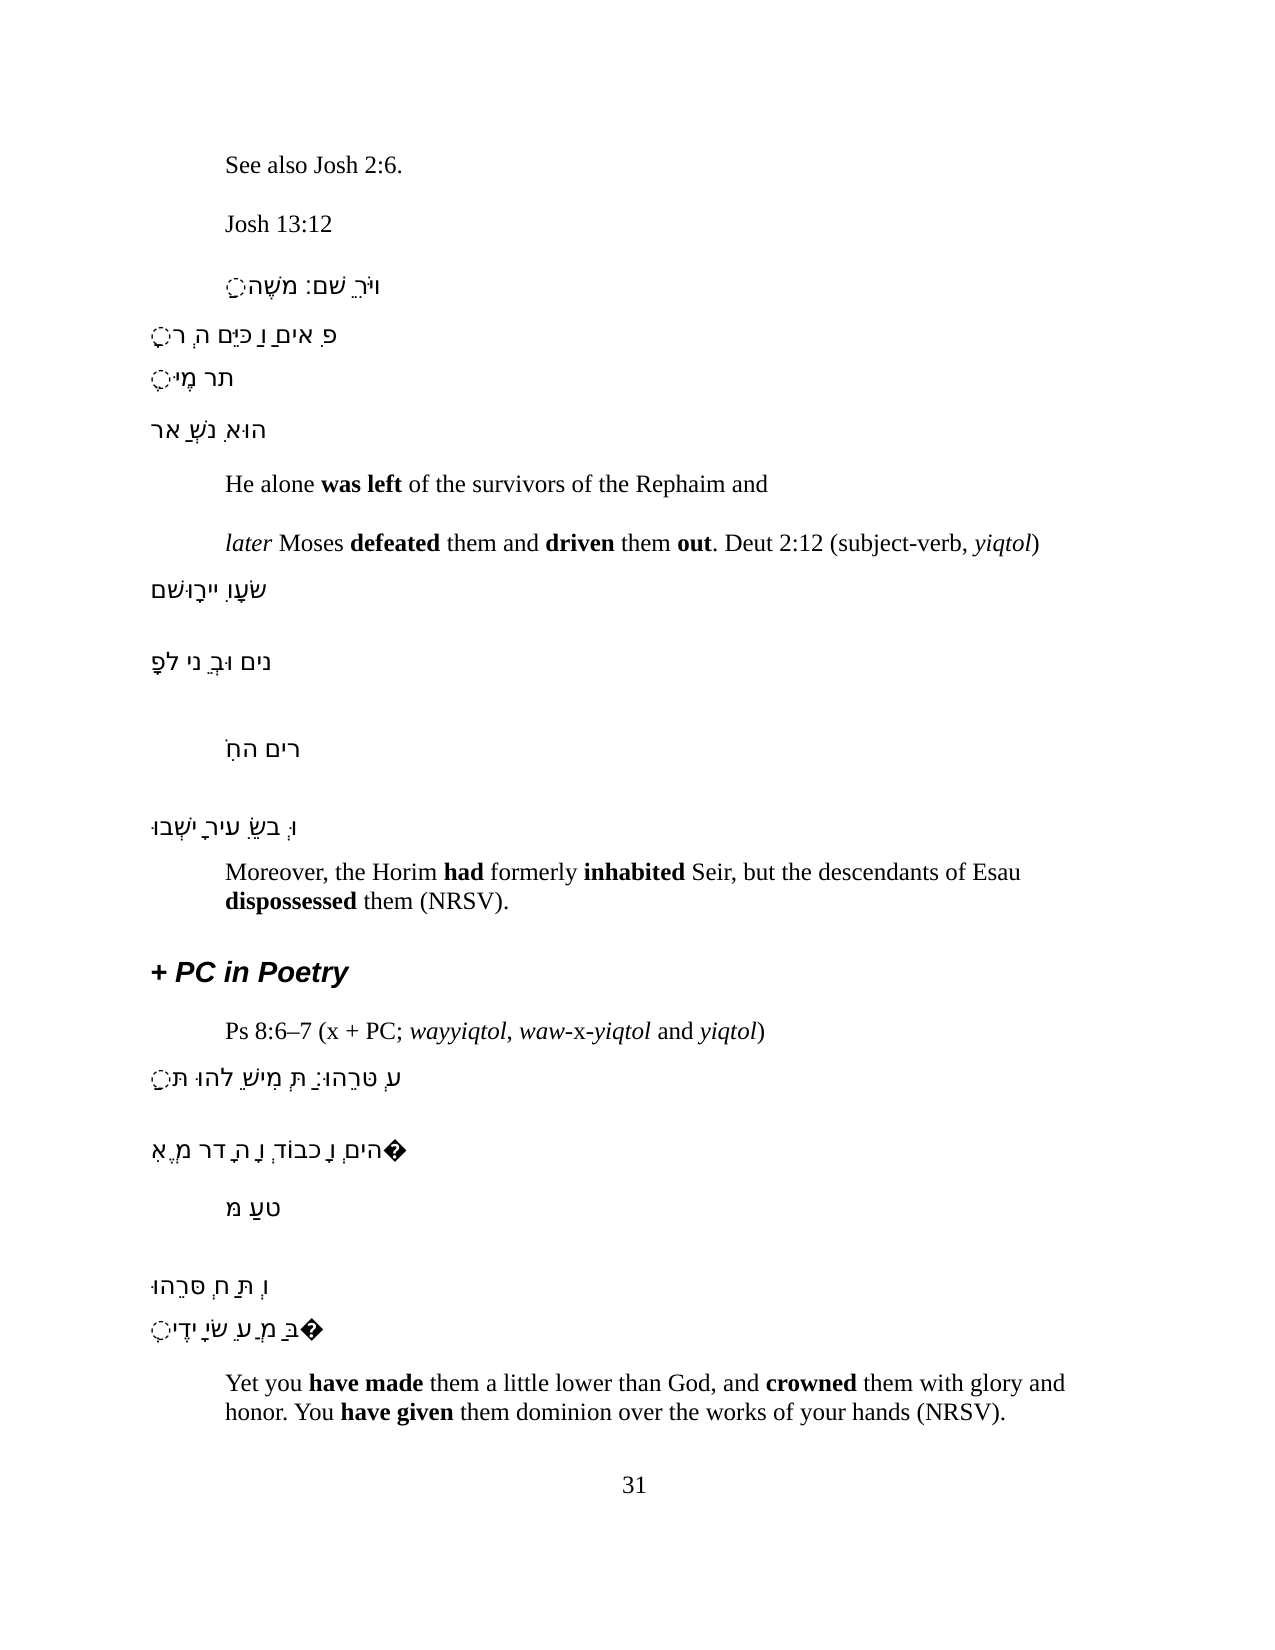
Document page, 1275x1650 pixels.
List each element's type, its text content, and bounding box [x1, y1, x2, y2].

text Moreover, the Horim had formerly inhabited Seir, but the descendants of Esau dispossessed them (NRSV). [225, 857, 1125, 915]
subtitle + PC in Poetry [150, 955, 1125, 988]
text ַויֹּרִ ֵשׁם׃ משֶׁה [225, 267, 1125, 302]
text See also Josh 2:6. [225, 150, 1125, 179]
text He alone was left of the survivors of the Rephaim and [225, 469, 1125, 498]
text Josh 13:12 [225, 209, 1125, 237]
text Ps 8:6–7 (x + PC; wayyiqtol, waw-x-yiqtol and yiqtol) [225, 1016, 1125, 1045]
text שׂﬠָו ִיירָוּשׁם [150, 572, 1125, 606]
text וּ ְבשֵׂ ִﬠיר ָישְׁבוּ [150, 780, 1125, 842]
text ו ְתּ ַח ְסּרֵהוּ [150, 1239, 1125, 1301]
text Yet you have made them a little lower than God, and crowned them with glory and honor. You have given them dominion over the works of your hands (NRSV). [225, 1368, 1125, 1426]
text ִנים וּבְ ֵני לפָ [150, 615, 1125, 678]
text ְבּ ַמ ֲﬠ ֵשׂי ָידֶי� [150, 1310, 1125, 1344]
text ֶתר מֶיּ [150, 359, 1125, 394]
text ִרים החֹ [225, 702, 1125, 765]
text הוּא ִנשְׁ ַאר [150, 412, 1125, 446]
text ַﬠ ְטּרֵהוּ׃ ַתּ ְמִישׁ ֵלהוּ תּ [150, 1060, 1125, 1094]
text ָפ ִאים ַו ַכּיֵּם ה ְר [150, 317, 1125, 351]
text later Moses defeated them and driven them out. Deut 2:12 (subject-verb, yiqtol) [225, 528, 1125, 557]
text ִהים ְו ָכבוֹד ְו ָה ָדר מ ֱא� [150, 1103, 1125, 1166]
text טﬠַ מּ [225, 1189, 1125, 1224]
